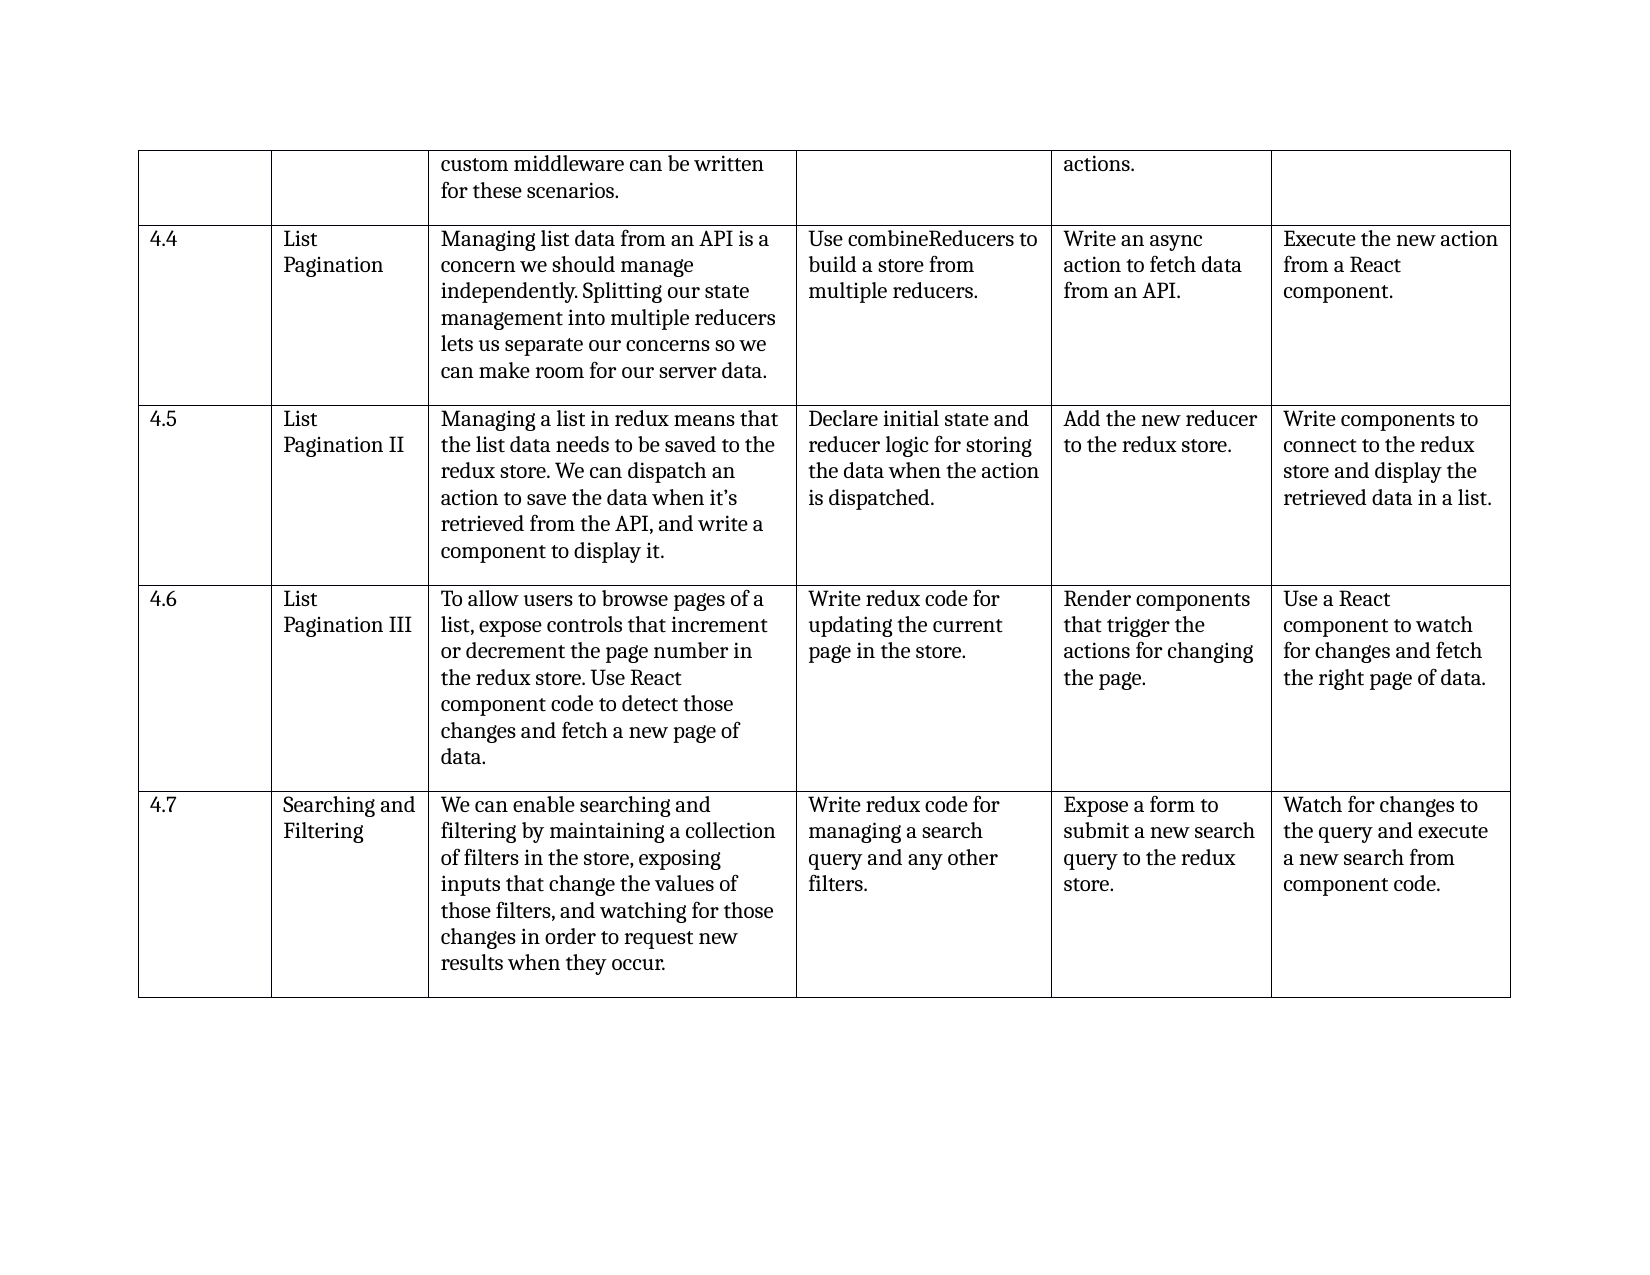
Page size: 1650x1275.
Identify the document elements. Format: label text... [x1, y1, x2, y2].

table_cell 4.4 [139, 226, 271, 404]
table_cell Write components to connect to the redux store and display the retrieved data in a list. [1272, 406, 1510, 584]
table_cell [1272, 151, 1510, 224]
table_cell [797, 151, 1051, 224]
table_cell 4.6 [139, 586, 271, 791]
table_cell Write redux code for updating the current page in the store. [797, 586, 1051, 791]
table_cell Render components that trigger the actions for changing the page. [1052, 586, 1271, 791]
table_cell Use a React component to watch for changes and fetch the right page of data. [1272, 586, 1510, 791]
table_cell [139, 151, 271, 224]
table_cell Use combineReducers to build a store from multiple reducers. [797, 226, 1051, 404]
table_cell List Pagination III [272, 586, 428, 791]
table_cell custom middleware can be written for these scenarios. [429, 151, 796, 224]
table_cell Add the new reducer to the redux store. [1052, 406, 1271, 584]
table_cell 4.5 [139, 406, 271, 584]
table_cell Expose a form to submit a new search query to the redux store. [1052, 792, 1271, 997]
table_cell List Pagination II [272, 406, 428, 584]
table_cell Write an async action to fetch data from an API. [1052, 226, 1271, 404]
table_cell Declare initial state and reducer logic for storing the data when the action is dispatched. [797, 406, 1051, 584]
table_cell List Pagination [272, 226, 428, 404]
table_cell Managing list data from an API is a concern we should manage independently. Splitting our state management into multiple reducers lets us separate our concerns so we can make room for our server data. [429, 226, 796, 404]
table_cell Watch for changes to the query and execute a new search from component code. [1272, 792, 1510, 997]
table_cell Managing a list in redux means that the list data needs to be saved to the redux store. We can dispatch an action to save the data when it’s retrieved from the API, and write a component to display it. [429, 406, 796, 584]
table_cell Searching and Filtering [272, 792, 428, 997]
table_cell To allow users to browse pages of a list, expose controls that increment or decrement the page number in the redux store. Use React component code to detect those changes and fetch a new page of data. [429, 586, 796, 791]
table_cell 4.7 [139, 792, 271, 997]
table_cell Execute the new action from a React component. [1272, 226, 1510, 404]
table_cell Write redux code for managing a search query and any other filters. [797, 792, 1051, 997]
table_cell actions. [1052, 151, 1271, 224]
table_cell [272, 151, 428, 224]
table_cell We can enable searching and filtering by maintaining a collection of filters in the store, exposing inputs that change the values of those filters, and watching for those changes in order to request new results when they occur. [429, 792, 796, 997]
